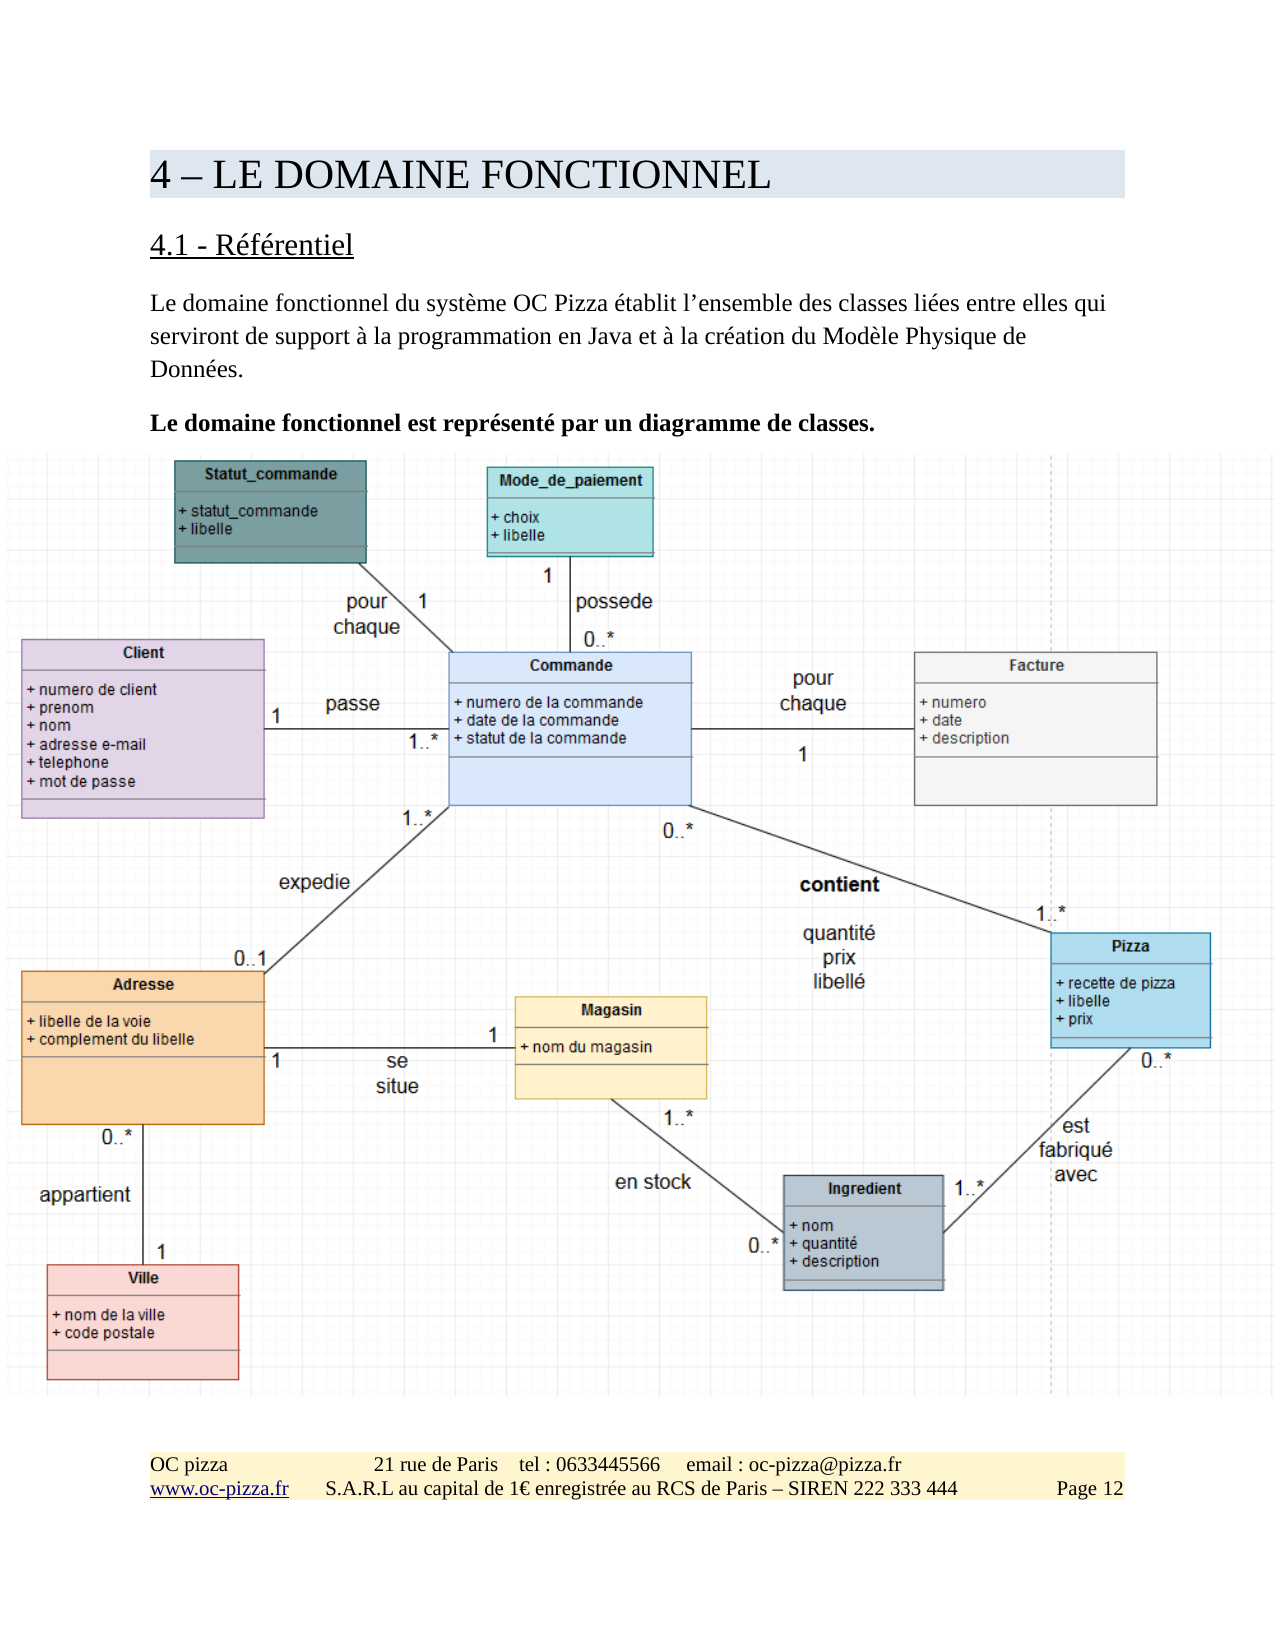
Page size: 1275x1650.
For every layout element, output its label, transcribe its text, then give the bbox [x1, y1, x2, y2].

text Le domaine fonctionnel du système OC Pizza établit l’ensemble des classes liées entre elles qui serviront de support à la programmation en Java et à la création du Modèle Physique de Données. [150, 288, 1125, 383]
picture [6, 454, 1275, 1397]
text Le domaine fonctionnel est représenté par un diagramme de classes. [150, 408, 1125, 437]
text 4 – LE DOMAINE FONCTIONNEL [150, 150, 1125, 198]
text 4.1 - Référentiel [150, 226, 1125, 262]
